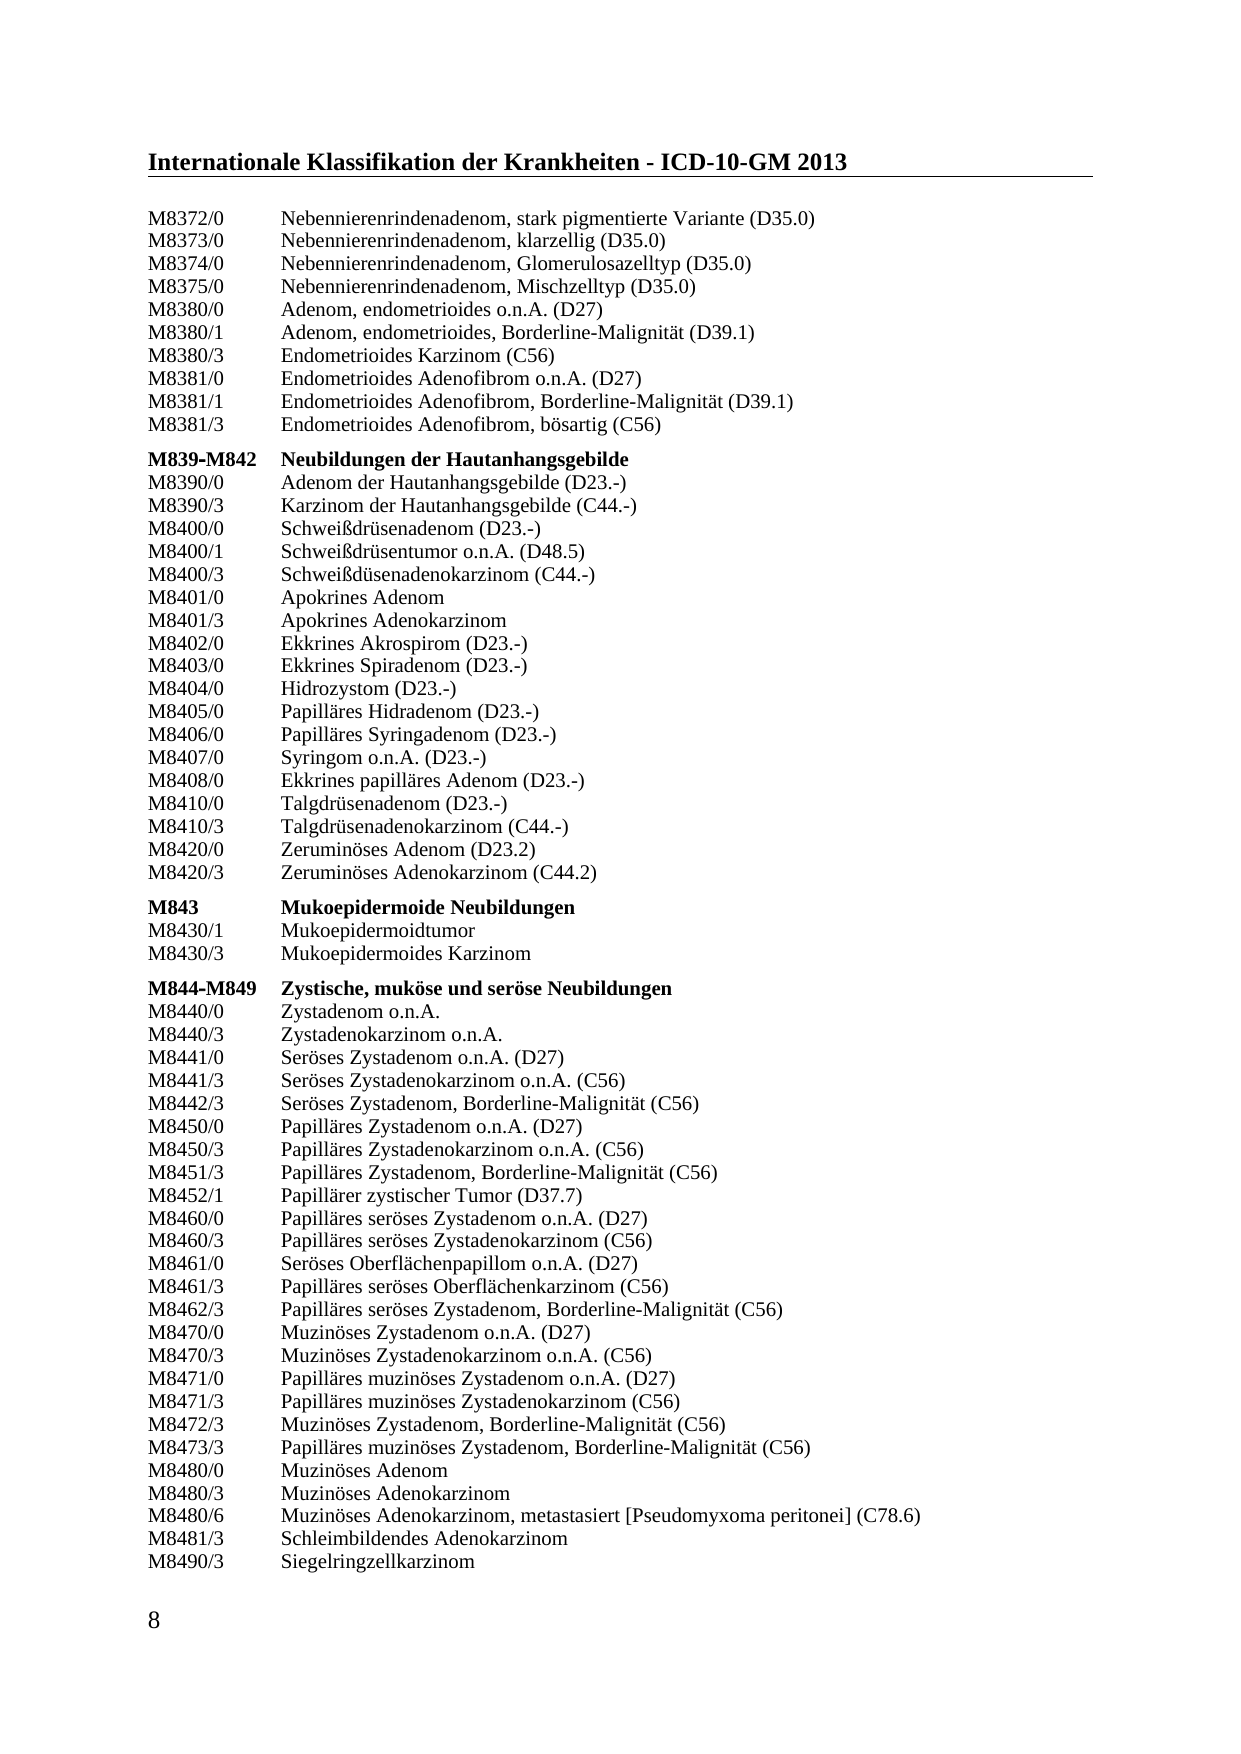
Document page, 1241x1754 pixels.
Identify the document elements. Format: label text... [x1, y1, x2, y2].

text M8450/3 Papilläres Zystadenokarzinom o.n.A. (C56) [148, 1138, 1093, 1161]
text M844M849 Zystische, muköse und seröse Neubildungen [148, 977, 1093, 1000]
text M8381/3 Endometrioides Adenofibrom, bösartig (C56) [148, 413, 1093, 436]
text M8470/3 Muzinöses Zystadenokarzinom o.n.A. (C56) [148, 1344, 1093, 1367]
text M8473/3 Papilläres muzinöses Zystadenom, Borderline-Malignität (C56) [148, 1436, 1093, 1459]
text M8442/3 Seröses Zystadenom, Borderline-Malignität (C56) [148, 1092, 1093, 1115]
text M8461/3 Papilläres seröses Oberflächenkarzinom (C56) [148, 1275, 1093, 1298]
text M8430/3 Mukoepidermoides Karzinom [148, 942, 1093, 965]
text M839M842 Neubildungen der Hautanhangsgebilde [148, 448, 1093, 471]
text M8470/0 Muzinöses Zystadenom o.n.A. (D27) [148, 1321, 1093, 1344]
text M8420/3 Zeruminöses Adenokarzinom (C44.2) [148, 861, 1093, 884]
text M8461/0 Seröses Oberflächenpapillom o.n.A. (D27) [148, 1252, 1093, 1275]
text M8452/1 Papillärer zystischer Tumor (D37.7) [148, 1184, 1093, 1207]
text M8373/0 Nebennierenrindenadenom, klarzellig (D35.0) [148, 229, 1093, 252]
text M8481/3 Schleimbildendes Adenokarzinom [148, 1527, 1093, 1550]
text M8460/0 Papilläres seröses Zystadenom o.n.A. (D27) [148, 1207, 1093, 1229]
text M8372/0 Nebennierenrindenadenom, stark pigmentierte Variante (D35.0) [148, 207, 1093, 229]
text M8405/0 Papilläres Hidradenom (D23.-) [148, 700, 1093, 723]
text M8420/0 Zeruminöses Adenom (D23.2) [148, 838, 1093, 861]
text M8380/1 Adenom, endometrioides, Borderline-Malignität (D39.1) [148, 321, 1093, 344]
text M8472/3 Muzinöses Zystadenom, Borderline-Malignität (C56) [148, 1413, 1093, 1436]
text M8441/0 Seröses Zystadenom o.n.A. (D27) [148, 1046, 1093, 1069]
text M8410/0 Talgdrüsenadenom (D23.-) [148, 792, 1093, 815]
text M8401/3 Apokrines Adenokarzinom [148, 609, 1093, 632]
text M8390/0 Adenom der Hautanhangsgebilde (D23.-) [148, 471, 1093, 494]
text M8480/0 Muzinöses Adenom [148, 1459, 1093, 1482]
text M8375/0 Nebennierenrindenadenom, Mischzelltyp (D35.0) [148, 275, 1093, 298]
text M8471/0 Papilläres muzinöses Zystadenom o.n.A. (D27) [148, 1367, 1093, 1390]
text M8400/3 Schweißdüsenadenokarzinom (C44.-) [148, 563, 1093, 586]
text M8460/3 Papilläres seröses Zystadenokarzinom (C56) [148, 1229, 1093, 1252]
text M8408/0 Ekkrines papilläres Adenom (D23.-) [148, 769, 1093, 792]
text M8390/3 Karzinom der Hautanhangsgebilde (C44.-) [148, 494, 1093, 517]
text M8462/3 Papilläres seröses Zystadenom, Borderline-Malignität (C56) [148, 1298, 1093, 1321]
text M8440/3 Zystadenokarzinom o.n.A. [148, 1023, 1093, 1046]
text M8406/0 Papilläres Syringadenom (D23.-) [148, 723, 1093, 746]
text M8471/3 Papilläres muzinöses Zystadenokarzinom (C56) [148, 1390, 1093, 1413]
text M8374/0 Nebennierenrindenadenom, Glomerulosazelltyp (D35.0) [148, 252, 1093, 275]
text M8407/0 Syringom o.n.A. (D23.-) [148, 746, 1093, 769]
text M8400/1 Schweißdrüsentumor o.n.A. (D48.5) [148, 540, 1093, 563]
text M8402/0 Ekkrines Akrospirom (D23.-) [148, 632, 1093, 654]
text M843 Mukoepidermoide Neubildungen [148, 896, 1093, 919]
text M8490/3 Siegelringzellkarzinom [148, 1550, 1093, 1573]
text M8381/0 Endometrioides Adenofibrom o.n.A. (D27) [148, 367, 1093, 390]
text M8404/0 Hidrozystom (D23.-) [148, 677, 1093, 700]
text M8381/1 Endometrioides Adenofibrom, Borderline-Malignität (D39.1) [148, 390, 1093, 413]
text M8380/3 Endometrioides Karzinom (C56) [148, 344, 1093, 367]
text M8480/6 Muzinöses Adenokarzinom, metastasiert [Pseudomyxoma peritonei] (C78.6) [148, 1504, 1093, 1527]
text M8441/3 Seröses Zystadenokarzinom o.n.A. (C56) [148, 1069, 1093, 1092]
text M8401/0 Apokrines Adenom [148, 586, 1093, 609]
text M8403/0 Ekkrines Spiradenom (D23.-) [148, 654, 1093, 677]
text M8410/3 Talgdrüsenadenokarzinom (C44.-) [148, 815, 1093, 838]
text M8400/0 Schweißdrüsenadenom (D23.-) [148, 517, 1093, 540]
text M8450/0 Papilläres Zystadenom o.n.A. (D27) [148, 1115, 1093, 1138]
text M8430/1 Mukoepidermoidtumor [148, 919, 1093, 942]
text M8480/3 Muzinöses Adenokarzinom [148, 1482, 1093, 1504]
text M8380/0 Adenom, endometrioides o.n.A. (D27) [148, 298, 1093, 321]
text M8440/0 Zystadenom o.n.A. [148, 1000, 1093, 1023]
text M8451/3 Papilläres Zystadenom, Borderline-Malignität (C56) [148, 1161, 1093, 1184]
